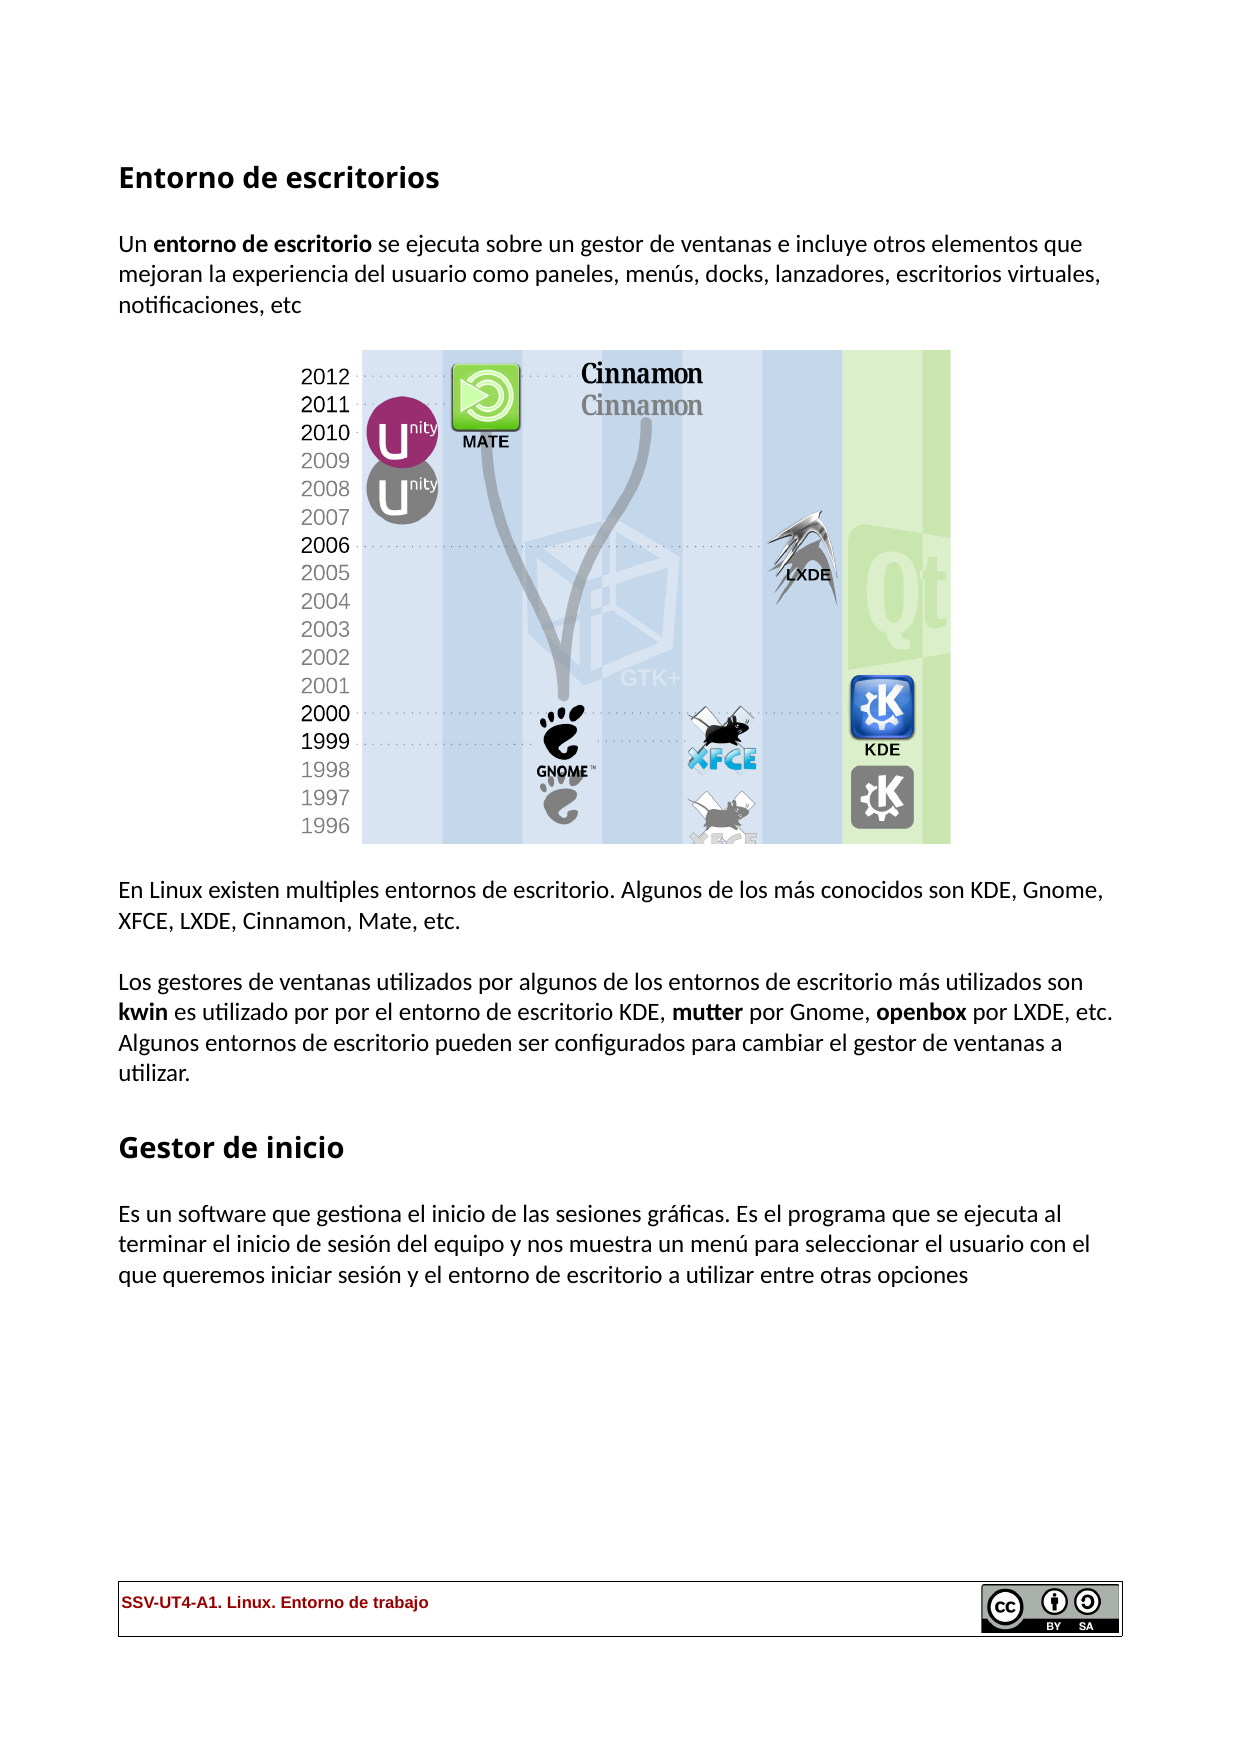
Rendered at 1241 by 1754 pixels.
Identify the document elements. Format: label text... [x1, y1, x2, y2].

text Es un software que gestiona el inicio de las sesiones gráficas. Es el programa que se ejecuta al terminar el inicio de sesión del equipo y nos muestra un menú para seleccionar el usuario con el que queremos iniciar sesión y el entorno de escritorio a utilizar entre otras opciones [118, 1198, 1122, 1289]
text Los gestores de ventanas utilizados por algunos de los entornos de escritorio más utilizados son kwin es utilizado por por el entorno de escritorio KDE, mutter por Gnome, openbox por LXDE, etc. Algunos entornos de escritorio pueden ser configurados para cambiar el gestor de ventanas a utilizar. [118, 966, 1122, 1088]
picture [289, 350, 951, 844]
picture [981, 1584, 1119, 1633]
text En Linux existen multiples entornos de escritorio. Algunos de los más conocidos son KDE, Gnome, XFCE, LXDE, Cinnamon, Mate, etc. [118, 874, 1122, 935]
subtitle Gestor de inicio [118, 1128, 1122, 1167]
text Un entorno de escritorio se ejecuta sobre un gestor de ventanas e incluye otros elementos que mejoran la experiencia del usuario como paneles, menús, docks, lanzadores, escritorios virtuales, notificaciones, etc [118, 228, 1122, 319]
subtitle Entorno de escritorios [118, 158, 1122, 197]
